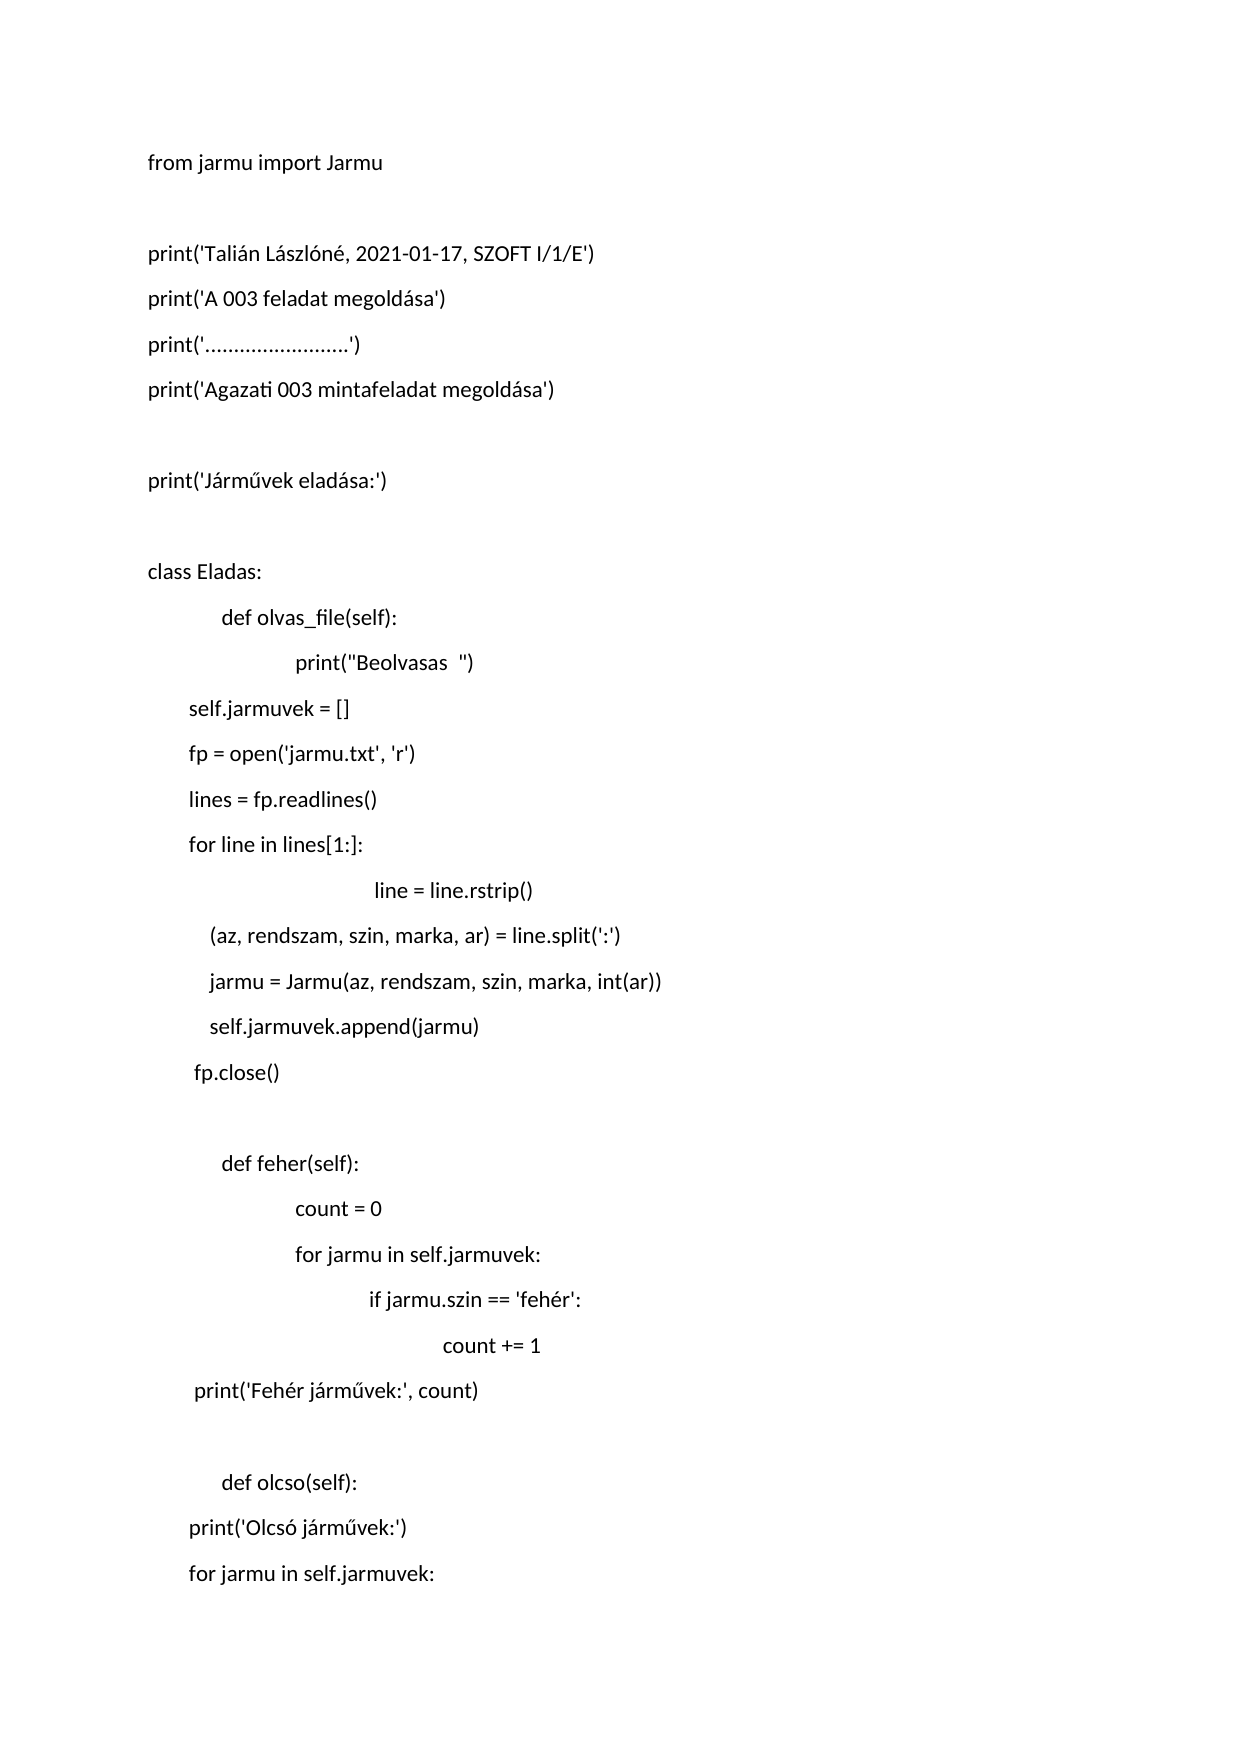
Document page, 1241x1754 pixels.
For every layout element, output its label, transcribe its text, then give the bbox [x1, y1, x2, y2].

text self.jarmuvek.append(jarmu) [148, 1012, 1093, 1041]
text print("Beolvasas ") [148, 648, 1093, 676]
text print('Talián Lászlóné, 2021-01-17, SZOFT I/1/E') [148, 239, 1093, 267]
text fp.close() [148, 1058, 1093, 1086]
text print('A 003 feladat megoldása') [148, 284, 1093, 312]
text from jarmu import Jarmu [148, 148, 1093, 176]
text print('Fehér járművek:', count) [148, 1377, 1093, 1405]
text print('Olcsó járművek:') [148, 1513, 1093, 1541]
text for jarmu in self.jarmuvek: [148, 1240, 1093, 1268]
text def feher(self): [148, 1149, 1093, 1177]
text print('Járművek eladása:') [148, 466, 1093, 494]
text if jarmu.szin == 'fehér': [148, 1286, 1093, 1314]
text self.jarmuvek = [] [148, 694, 1093, 722]
text for jarmu in self.jarmuvek: [148, 1559, 1093, 1587]
text def olvas_file(self): [148, 603, 1093, 631]
text lines = fp.readlines() [148, 785, 1093, 813]
text (az, rendszam, szin, marka, ar) = line.split(':') [148, 921, 1093, 949]
text for line in lines[1:]: [148, 830, 1093, 858]
text fp = open('jarmu.txt', 'r') [148, 739, 1093, 767]
text count += 1 [148, 1331, 1093, 1359]
text print('.........................') [148, 330, 1093, 358]
text jarmu = Jarmu(az, rendszam, szin, marka, int(ar)) [148, 967, 1093, 995]
text count = 0 [148, 1194, 1093, 1223]
text line = line.rstrip() [148, 876, 1093, 904]
text def olcso(self): [148, 1468, 1093, 1496]
text print('Agazati 003 mintafeladat megoldása') [148, 375, 1093, 403]
text class Eladas: [148, 557, 1093, 585]
